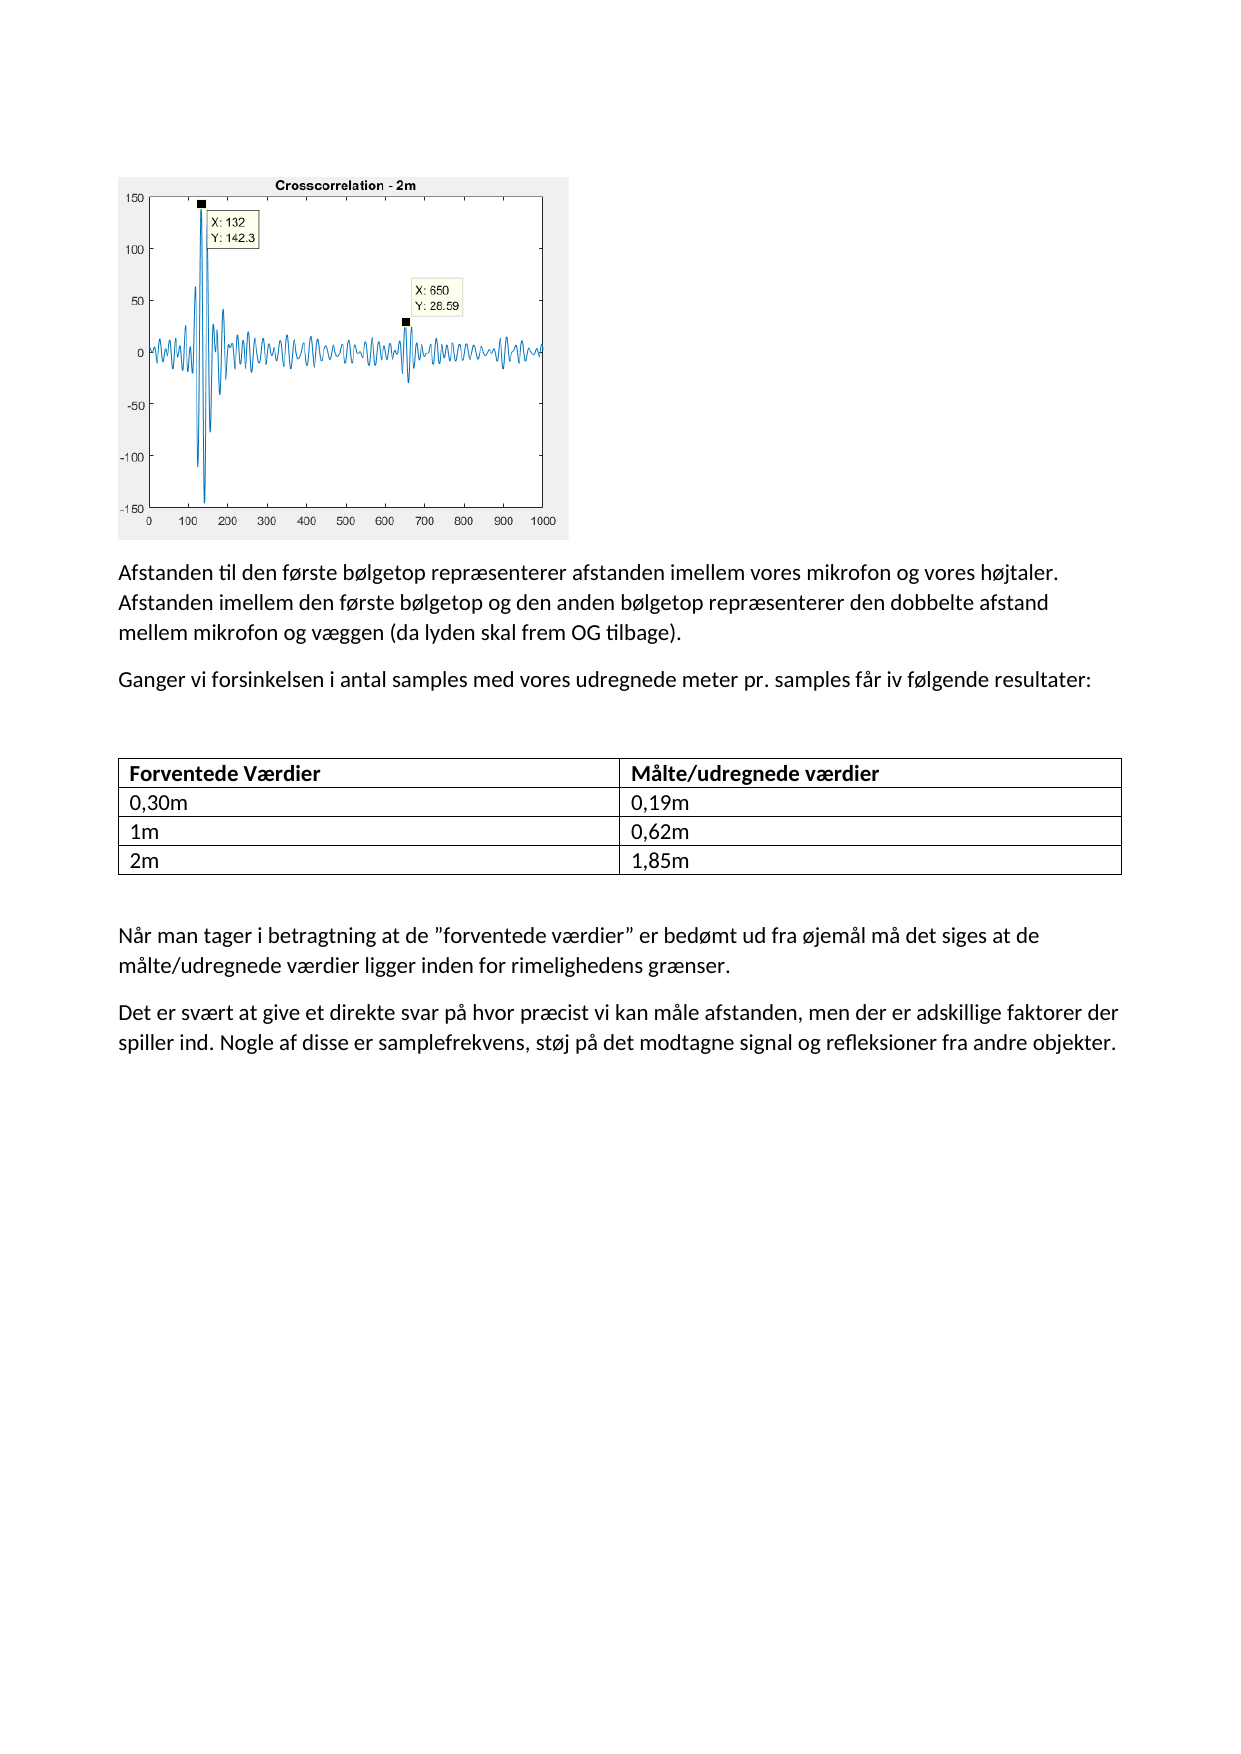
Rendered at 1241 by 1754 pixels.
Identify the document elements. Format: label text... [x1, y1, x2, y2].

table_header Målte/udregnede værdier [620, 759, 1121, 787]
table_header Forventede Værdier [119, 759, 619, 787]
table_cell 1,85m [620, 846, 1121, 874]
text Når man tager i betragtning at de ”forventede værdier” er bedømt ud fra øjemål må det siges at de målte/udregnede værdier ligger inden for rimelighedens grænser. [118, 922, 1122, 979]
text Afstanden til den første bølgetop repræsenterer afstanden imellem vores mikrofon og vores højtaler. Afstanden imellem den første bølgetop og den anden bølgetop repræsenterer den dobbelte afstand mellem mikrofon og væggen (da lyden skal frem OG tilbage). [118, 558, 1122, 646]
table_cell 0,30m [119, 788, 619, 816]
table_cell 0,62m [620, 817, 1121, 845]
table_cell 1m [119, 817, 619, 845]
text Det er svært at give et direkte svar på hvor præcist vi kan måle afstanden, men der er adskillige faktorer der spiller ind. Nogle af disse er samplefrekvens, støj på det modtagne signal og refleksioner fra andre objekter. [118, 998, 1122, 1056]
table_cell 0,19m [620, 788, 1121, 816]
text Ganger vi forsinkelsen i antal samples med vores udregnede meter pr. samples får iv følgende resultater: [118, 665, 1122, 693]
table_cell 2m [119, 846, 619, 874]
